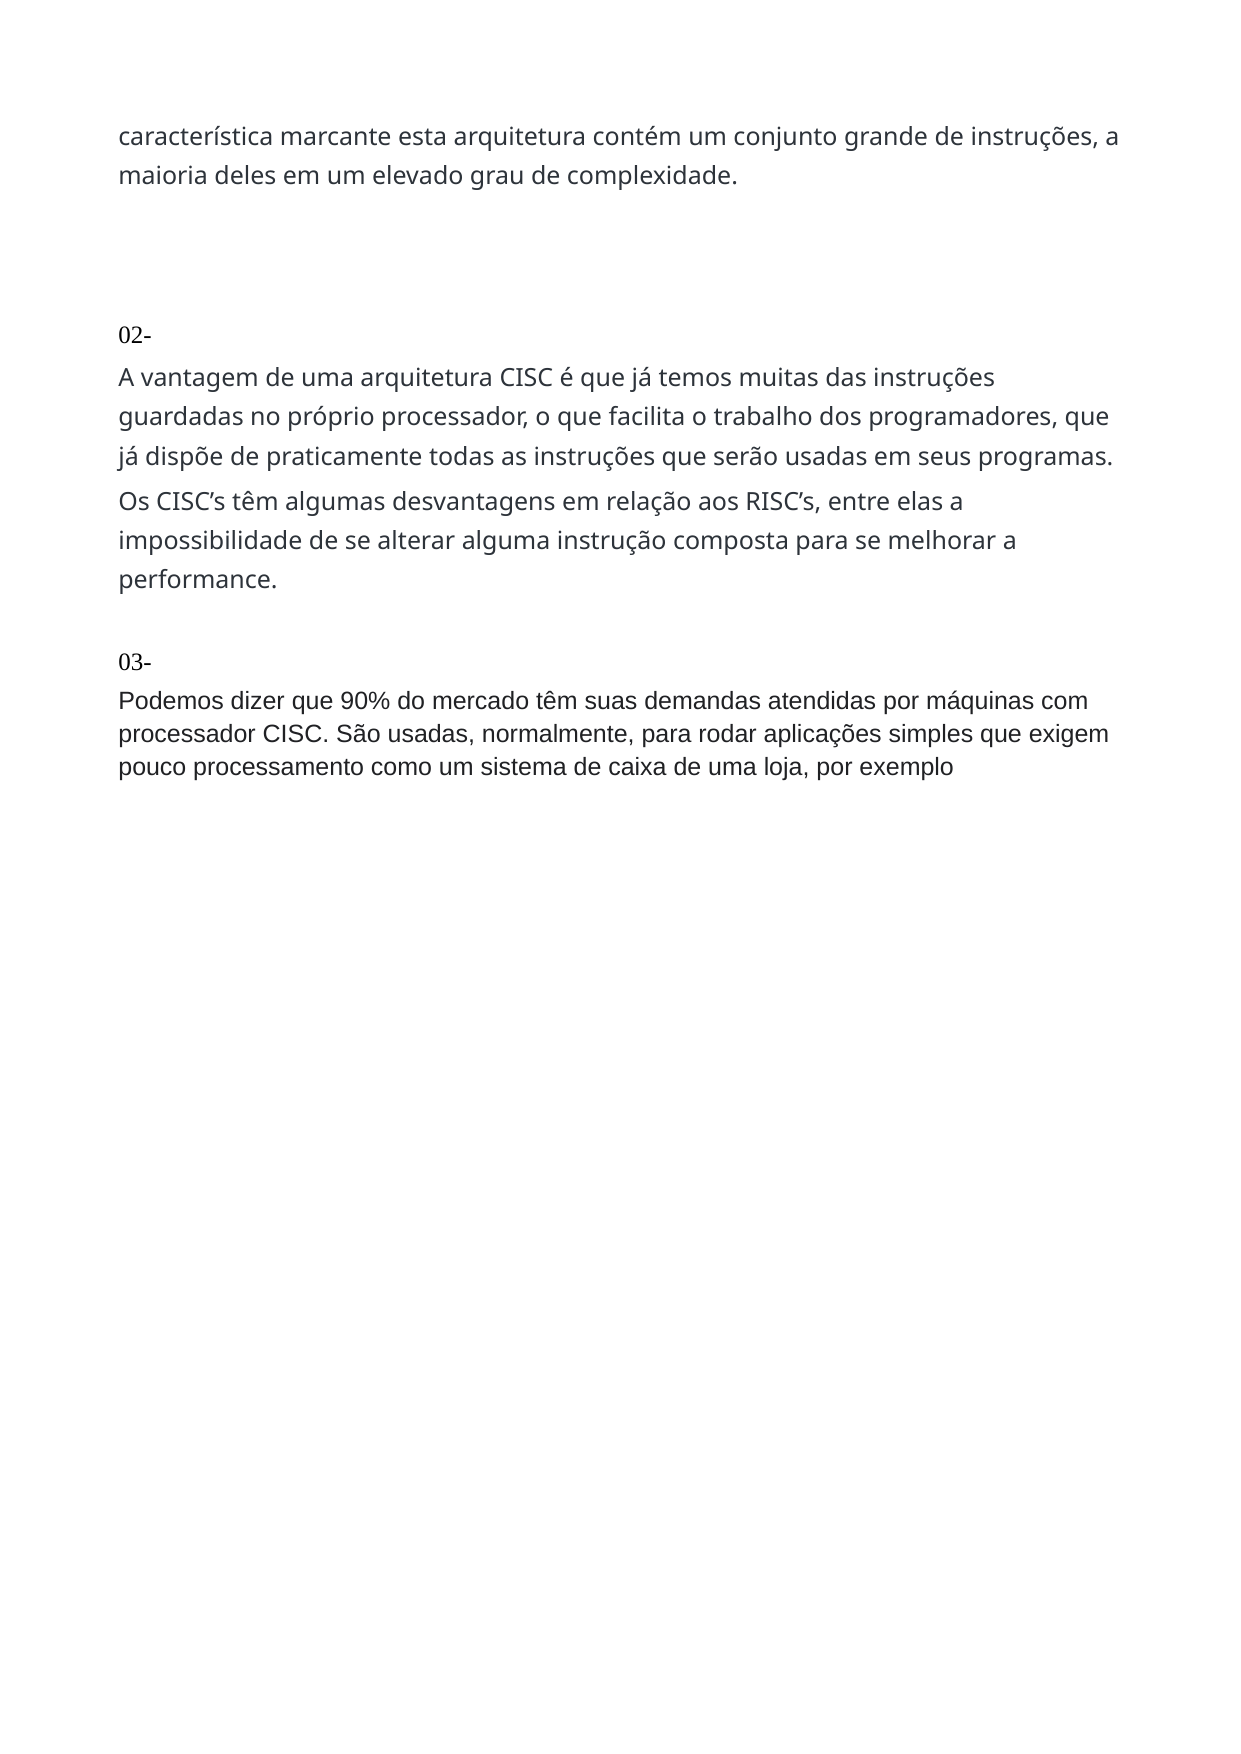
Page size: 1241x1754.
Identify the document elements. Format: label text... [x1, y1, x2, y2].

text 03- [118, 647, 1122, 675]
text característica marcante esta arquitetura contém um conjunto grande de instruções, a maioria deles em um elevado grau de complexidade. [118, 118, 1122, 191]
text Os CISC’s têm algumas desvantagens em relação aos RISC’s, entre elas a impossibilidade de se alterar alguma instrução composta para se melhorar a performance. [118, 483, 1122, 596]
text Podemos dizer que 90% do mercado têm suas demandas atendidas por máquinas com processador CISC. São usadas, normalmente, para rodar aplicações simples que exigem pouco processamento como um sistema de caixa de uma loja, por exemplo [118, 686, 1122, 781]
text 02- [118, 321, 1122, 349]
text A vantagem de uma arquitetura CISC é que já temos muitas das instruções guardadas no próprio processador, o que facilita o trabalho dos programadores, que já dispõe de praticamente todas as instruções que serão usadas em seus programas. [118, 360, 1122, 472]
